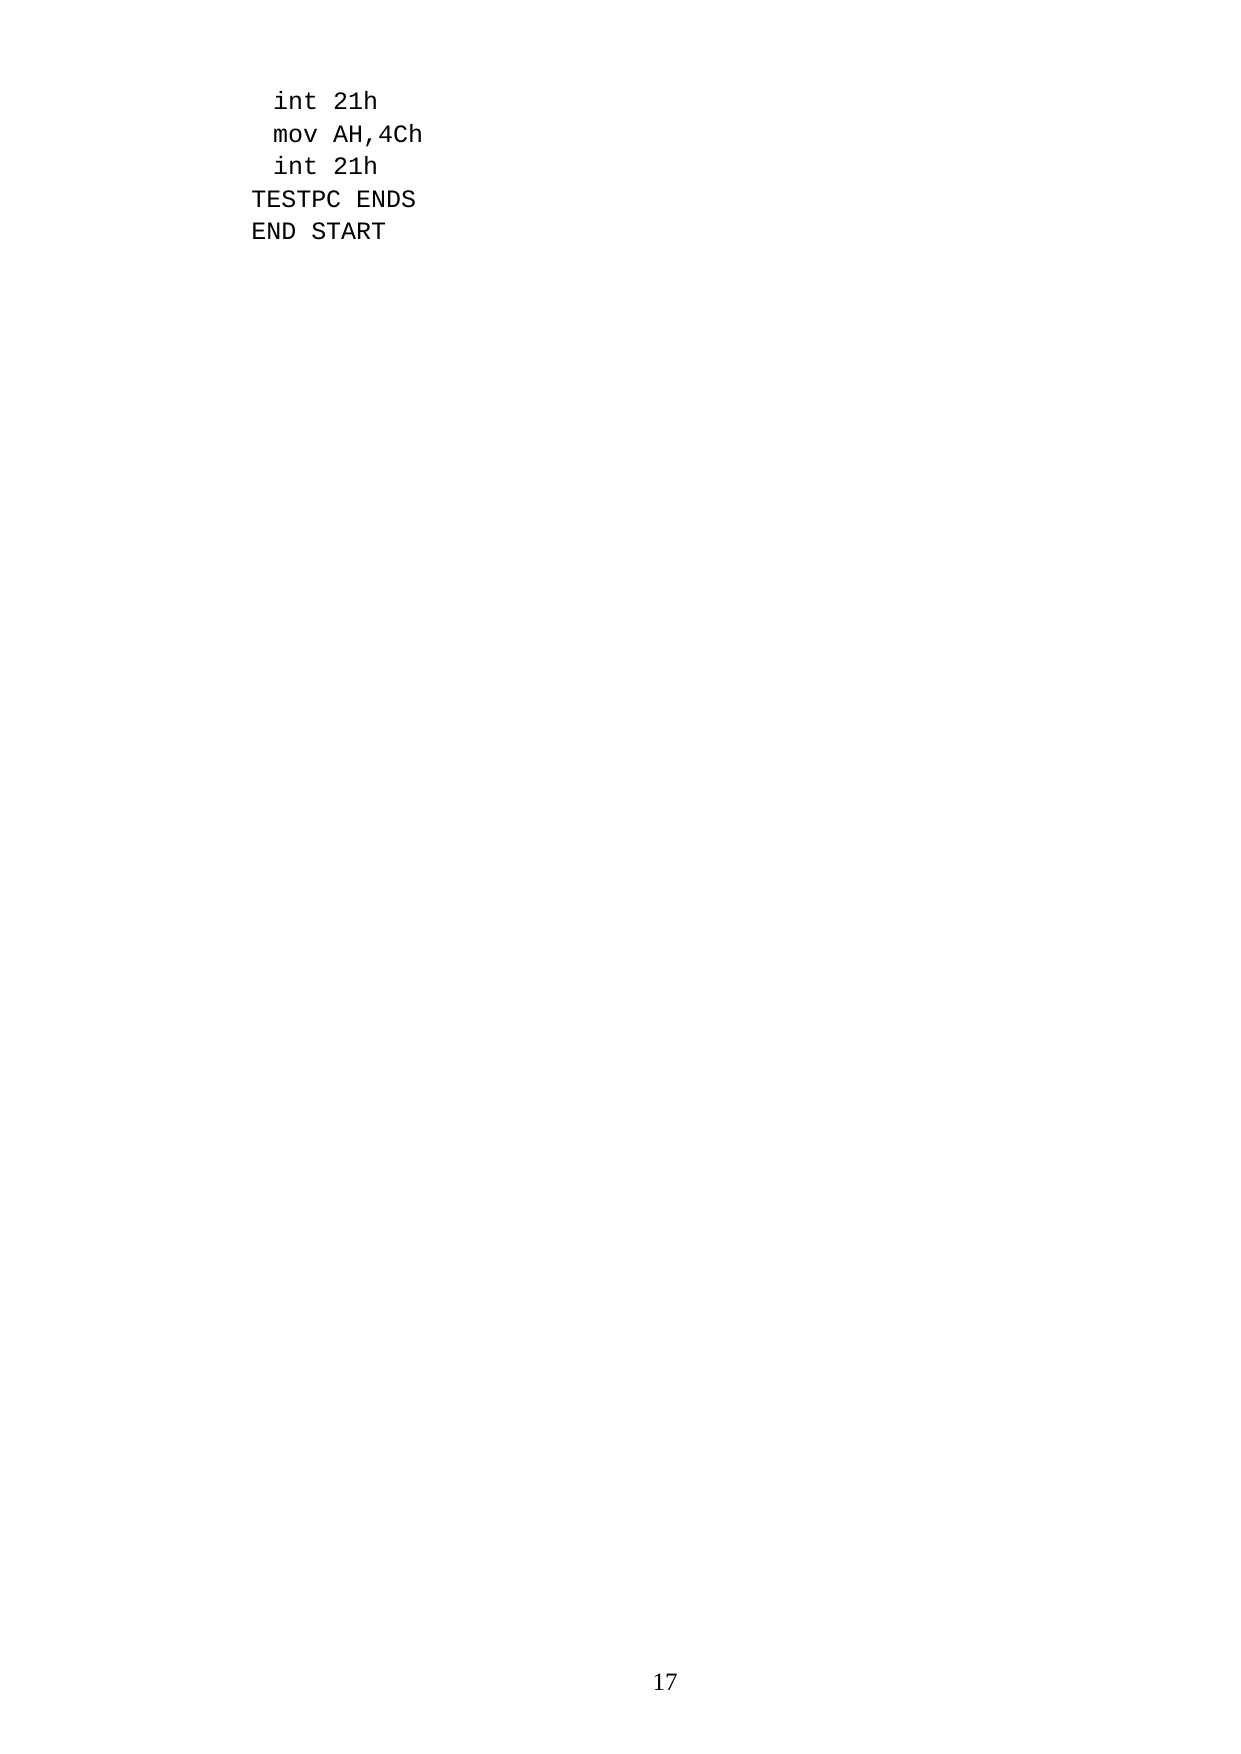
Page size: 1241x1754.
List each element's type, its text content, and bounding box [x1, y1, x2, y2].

text TESTPC ENDS [177, 186, 1152, 214]
text int 21h [177, 89, 1152, 117]
text int 21h [177, 154, 1152, 182]
text END START [177, 219, 1152, 247]
text mov AH,4Ch [177, 121, 1152, 149]
